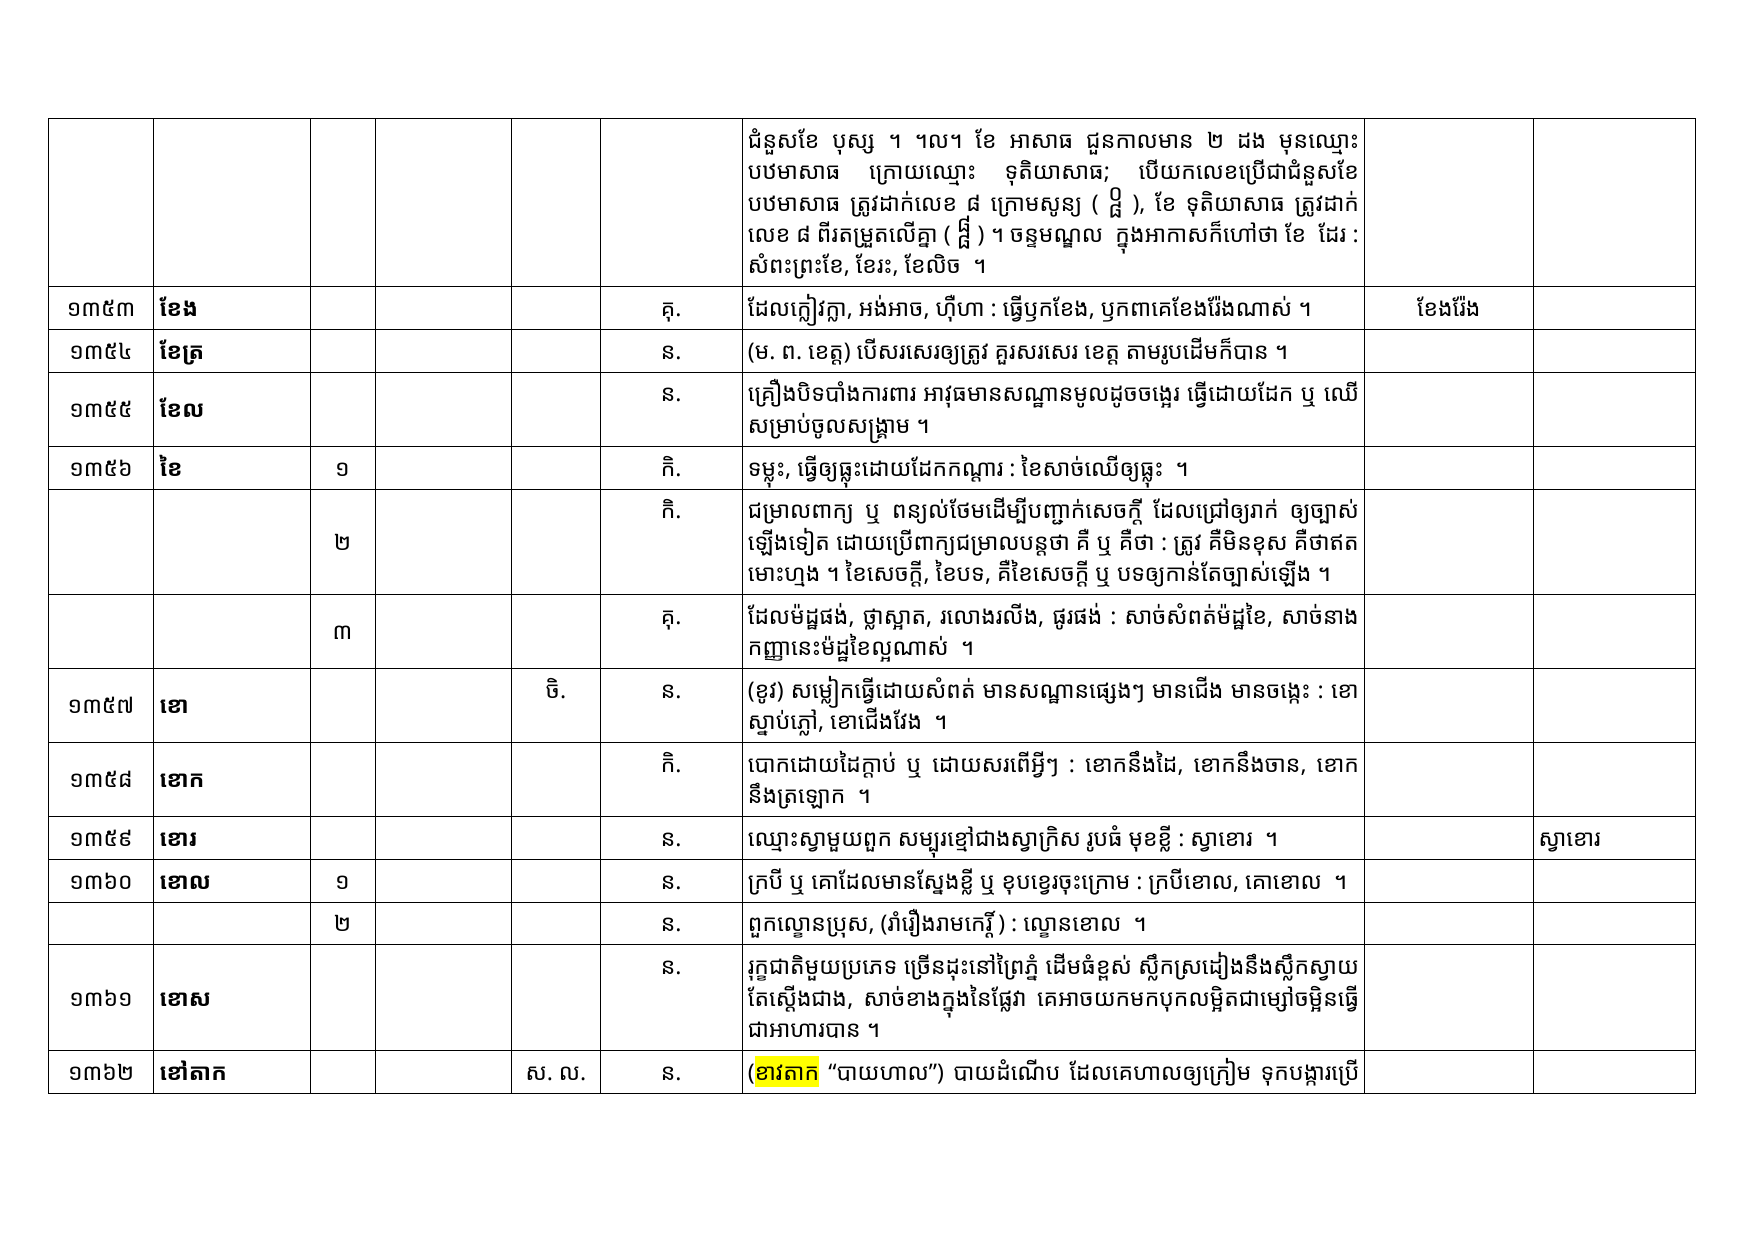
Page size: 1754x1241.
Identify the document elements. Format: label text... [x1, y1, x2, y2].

table_cell [1534, 743, 1695, 816]
table_cell ១៣៦០ [49, 860, 153, 902]
table_cell ១៣៥៤ [49, 330, 153, 372]
table_cell [1365, 903, 1533, 944]
table_cell ជម្រាល​ពាក្យ ឬ ពន្យល់​ថែម​ដើម្បី​បញ្ជាក់​សេចក្ដី ដែល​ជ្រៅ​ឲ្យ​រាក់ ឲ្យ​ច្បាស់​ឡើង​ទៀត ដោយ​ប្រើ​ពាក្យ​ជម្រាល​បន្ត​ថា គឺ ឬ គឺ​ថា : ត្រូវ គឺ​មិន​ខុស គឺ​ថា​ឥត​មោះហ្មង ។ ខៃ​សេចក្ដី, ខៃ​បទ, គឺ​ខៃ​សេចក្ដី ឬ បទ​ឲ្យ​កាន់​តែ​ច្បាស់​ឡើង ។ [743, 490, 1364, 594]
table_cell ១៣៥៩ [49, 817, 153, 859]
table_cell [376, 945, 511, 1050]
table_cell ពួក​ល្ខោន​ប្រុស, (រាំ​រឿង​រាមកេរ្តិ៍ ) : ល្ខោន​ខោល ។ [743, 903, 1364, 944]
table_cell គុ. [601, 595, 742, 668]
table_cell [512, 447, 600, 488]
table_cell [1365, 945, 1533, 1050]
table_cell [1534, 945, 1695, 1050]
table_cell [512, 903, 600, 944]
table_cell [1365, 330, 1533, 372]
table_cell [154, 119, 310, 286]
table_cell ន. [601, 373, 742, 446]
table_cell [512, 860, 600, 902]
table_cell [49, 119, 153, 286]
table_cell [376, 287, 511, 329]
table_cell [154, 903, 310, 944]
table_cell [1534, 287, 1695, 329]
table_cell ខែល [154, 373, 310, 446]
table_cell ១៣៥៧ [49, 669, 153, 742]
table_cell ខែងរ៉ែង [1365, 287, 1533, 329]
table_cell ន. [601, 669, 742, 742]
table_cell [311, 945, 375, 1050]
table_cell [512, 490, 600, 594]
table_cell [311, 119, 375, 286]
table_cell ១៣៥៨ [49, 743, 153, 816]
table_cell [49, 595, 153, 668]
table_cell [376, 330, 511, 372]
table_cell [512, 743, 600, 816]
table_cell ខោក [154, 743, 310, 816]
table_cell [376, 595, 511, 668]
table_cell [1365, 447, 1533, 488]
table_cell កិ. [601, 743, 742, 816]
table_cell ស្វាខោរ [1534, 817, 1695, 859]
table_cell [512, 119, 600, 286]
table_cell [311, 817, 375, 859]
table_cell [376, 447, 511, 488]
table_cell [311, 373, 375, 446]
table_cell [311, 287, 375, 329]
table_cell [1534, 1051, 1695, 1092]
table_cell កិ. [601, 490, 742, 594]
table_cell [311, 669, 375, 742]
table_cell [1365, 490, 1533, 594]
table_cell ទម្លុះ, ធ្វើ​ឲ្យ​ធ្លុះ​ដោយ​ដែក​កណ្ដារ : ខៃ​សាច់​ឈើ​ឲ្យ​ធ្លុះ ។ [743, 447, 1364, 488]
table_cell ដែល​ម៉ដ្ឋ​ផង់, ថ្លា​ស្អាត, រលោង​រលីង, ផូរផង់ : សាច់​សំពត់​ម៉ដ្ឋ​ខៃ, សាច់​នាង​កញ្ញា​នេះ​ម៉ដ្ឋ​ខៃ​ល្អ​ណាស់ ។ [743, 595, 1364, 668]
table_cell [1534, 490, 1695, 594]
table_cell [1365, 669, 1533, 742]
table_cell [1365, 817, 1533, 859]
table_cell [601, 119, 742, 286]
table_cell ខែង [154, 287, 310, 329]
table_cell [376, 903, 511, 944]
table_cell [376, 1051, 511, 1092]
table_cell [1365, 373, 1533, 446]
table_cell ខោស [154, 945, 310, 1050]
table_cell បោក​ដោយ​ដៃ​ក្ដាប់ ឬ ដោយ​សរពើ​អ្វី​ៗ : ខោក​នឹង​ដៃ, ខោក​នឹង​ចាន, ខោក​នឹង​ត្រឡោក ។ [743, 743, 1364, 816]
table_cell [1534, 373, 1695, 446]
table_cell [311, 1051, 375, 1092]
table_cell ខោល [154, 860, 310, 902]
table_cell [49, 490, 153, 594]
table_cell ន. [601, 817, 742, 859]
table_cell [1534, 119, 1695, 286]
table_cell [1534, 595, 1695, 668]
table_cell ស. ល. [512, 1051, 600, 1092]
table_cell ២ [311, 903, 375, 944]
table_cell [512, 373, 600, 446]
table_cell (ខាវតាក “បាយ​ហាល”) បាយ​ដំណើប ដែល​គេ​ហាល​ឲ្យ​ក្រៀម ទុក​បង្ការ​ប្រើ​ [743, 1051, 1364, 1092]
table_cell [376, 817, 511, 859]
table_cell រុក្ខ​ជាតិ​មួយ​ប្រភេទ ច្រើន​ដុះ​នៅ​ព្រៃ​ភ្នំ ដើម​ធំ​ខ្ពស់ ស្លឹក​ស្រដៀង​នឹង​ស្លឹក​ស្វាយ តែ​ស្ដើង​ជាង, សាច់​ខាង​ក្នុង​នៃ​ផ្លែ​វា គេ​អាច​យក​មក​បុក​លម្អិត​ជា​ម្សៅ​ចម្អិន​ធ្វើ​ជា​អាហារ​បាន ។ [743, 945, 1364, 1050]
table_cell [1534, 669, 1695, 742]
table_cell [1365, 860, 1533, 902]
table_cell (ម. ព. ខេត្ត) បើ​សរសេរ​ឲ្យ​ត្រូវ គួរ​សរសេរ ខេត្ត តាម​រូប​ដើម​ក៏​បាន ។ [743, 330, 1364, 372]
table_cell ចិ. [512, 669, 600, 742]
table_cell ១៣៥៥ [49, 373, 153, 446]
table_cell [1534, 330, 1695, 372]
table_cell [376, 119, 511, 286]
table_cell [311, 330, 375, 372]
table_cell [1365, 743, 1533, 816]
table_cell ខោរ [154, 817, 310, 859]
table_cell ឈ្មោះ​ស្វា​មួយ​ពួក សម្បុរ​ខ្មៅ​ជាង​ស្វា​ក្រិស រូប​ធំ មុខ​ខ្លី : ស្វា​ខោរ ។ [743, 817, 1364, 859]
table_cell គ្រឿង​បិទ​បាំង​ការពារ អាវុធ​មាន​សណ្ឋាន​មូល​ដូច​ចង្អេរ ធ្វើ​ដោយ​ដែក ឬ ឈើ សម្រាប់​ចូល​សង្រ្គាម ។ [743, 373, 1364, 446]
table_cell ដែល​ក្លៀវក្លា, អង់អាច, ហ៊ឺហា : ធ្វើ​ឫក​ខែង, ឫកពា​គេ​ខែងរ៉ែង​ណាស់ ។ [743, 287, 1364, 329]
table_cell [49, 903, 153, 944]
table_cell [512, 287, 600, 329]
table_cell [512, 330, 600, 372]
table_cell ន. [601, 330, 742, 372]
table_cell ន. [601, 860, 742, 902]
table_cell ន. [601, 945, 742, 1050]
table_cell ខោ [154, 669, 310, 742]
table_cell [154, 595, 310, 668]
table_cell ១៣៦១ [49, 945, 153, 1050]
table_cell [154, 490, 310, 594]
table_cell ខៃ [154, 447, 310, 488]
table_cell ខៅតាក [154, 1051, 310, 1092]
table_cell ១៣៥៣ [49, 287, 153, 329]
table_cell រាសី​ដែល​ចែក​ចេញ​ពី​ក្នុង​ឆ្នាំ​នីមួយ​ៗ តាម​ដំណើរ​ព្រះ​ចន្ទ ឬ ដំណើរ​ព្រះ​អាទិត្យ​មាន ១២ រាសី; ក្នុង​រាសី​នីមួយ​ៗ មាន ២៨, ២៩, ៣០ ឬ ៣១ ថ្ងៃ ហៅ​ថា ខែ ។ ឯ​ខែ​ទាំង ១២ មាន​ចន្ទគតិ​គឺ មិគសិរ ទី ១, បុស្ស ទី ២, មាឃ ទី ៣, ផគ្គុណ ទី ៤, ចេត្រ ទី ៥, ពិសាខ ទី ៦, ជេស្ឋ ទី ៧, អាសាធ ទី ៨, ស្រាពណ៍ ទី ៩, ភទ្របទ ទី ១០, អស្សុជ ទី ១១, កត្តិក ទី ១២ ។ កាល​ណា​បើ​ដាក់​ថ្ងៃ ខែ ជា​លេខ ត្រូវ​សរសេរ​លេខ ១ ជា​ជំនួស​ខែ មិគសិរ លេខ ២ ជា​ជំនួស​ខែ បុស្ស ។ ។ល។ ខែ អាសាធ ជួន​កាល​មាន​ ២ ដង មុន​ឈ្មោះ បឋមាសាធ ក្រោយ​ឈ្មោះ ទុតិយាសាធ; បើ​យក​លេខ​ប្រើ​ជា​ជំនួស​ខែ បឋមាសាធ ត្រូវ​ដាក់​លេខ ៨ ក្រោម​សូន្យ ( ᧠ ), ខែ ទុតិយាសាធ ត្រូវ​ដាក់​លេខ ៨ ពីរ​តម្រួត​លើ​គ្នា ( ᧰ ) ។ ចន្ទ​មណ្ឌល ក្នុង​អាកាស​ក៏​ហៅ​ថា ខែ ដែរ : សំពះ​ព្រះ​ខែ, ខែ​រះ, ខែ​លិច ។ [743, 119, 1364, 286]
table_cell [1534, 447, 1695, 488]
table_cell ន. [601, 1051, 742, 1092]
table_cell [1365, 119, 1533, 286]
table_cell (ខូវ) សម្លៀក​ធ្វើ​ដោយ​សំពត់ មាន​សណ្ឋាន​ផ្សេង​ៗ មាន​ជើង​ មាន​ចង្កេះ : ខោ​ស្នាប់​ភ្លៅ, ខោ​ជើង​វែង ។ [743, 669, 1364, 742]
table_cell កិ. [601, 447, 742, 488]
table_cell [512, 945, 600, 1050]
table_cell គុ. [601, 287, 742, 329]
table_cell [376, 743, 511, 816]
table_cell ១ [311, 860, 375, 902]
table_cell [512, 595, 600, 668]
table_cell ១៣៥៦ [49, 447, 153, 488]
table_cell ២ [311, 490, 375, 594]
table_cell [376, 490, 511, 594]
table_cell [376, 669, 511, 742]
table_cell ១៣៦២ [49, 1051, 153, 1092]
table_cell ១ [311, 447, 375, 488]
table_cell ៣ [311, 595, 375, 668]
table_cell [512, 817, 600, 859]
table_cell [311, 743, 375, 816]
table_cell [376, 860, 511, 902]
table_cell [1534, 860, 1695, 902]
table_cell ន. [601, 903, 742, 944]
table_cell [376, 373, 511, 446]
table_cell [1365, 595, 1533, 668]
table_cell ក្របី ឬ គោ​ដែល​មាន​ស្នែង​ខ្លី ឬ ខុប​ខ្វេរ​ចុះ​ក្រោម : ក្របី​ខោល, គោ​ខោល ។ [743, 860, 1364, 902]
table_cell ខែត្រ [154, 330, 310, 372]
table_cell [1365, 1051, 1533, 1092]
table_cell [1534, 903, 1695, 944]
